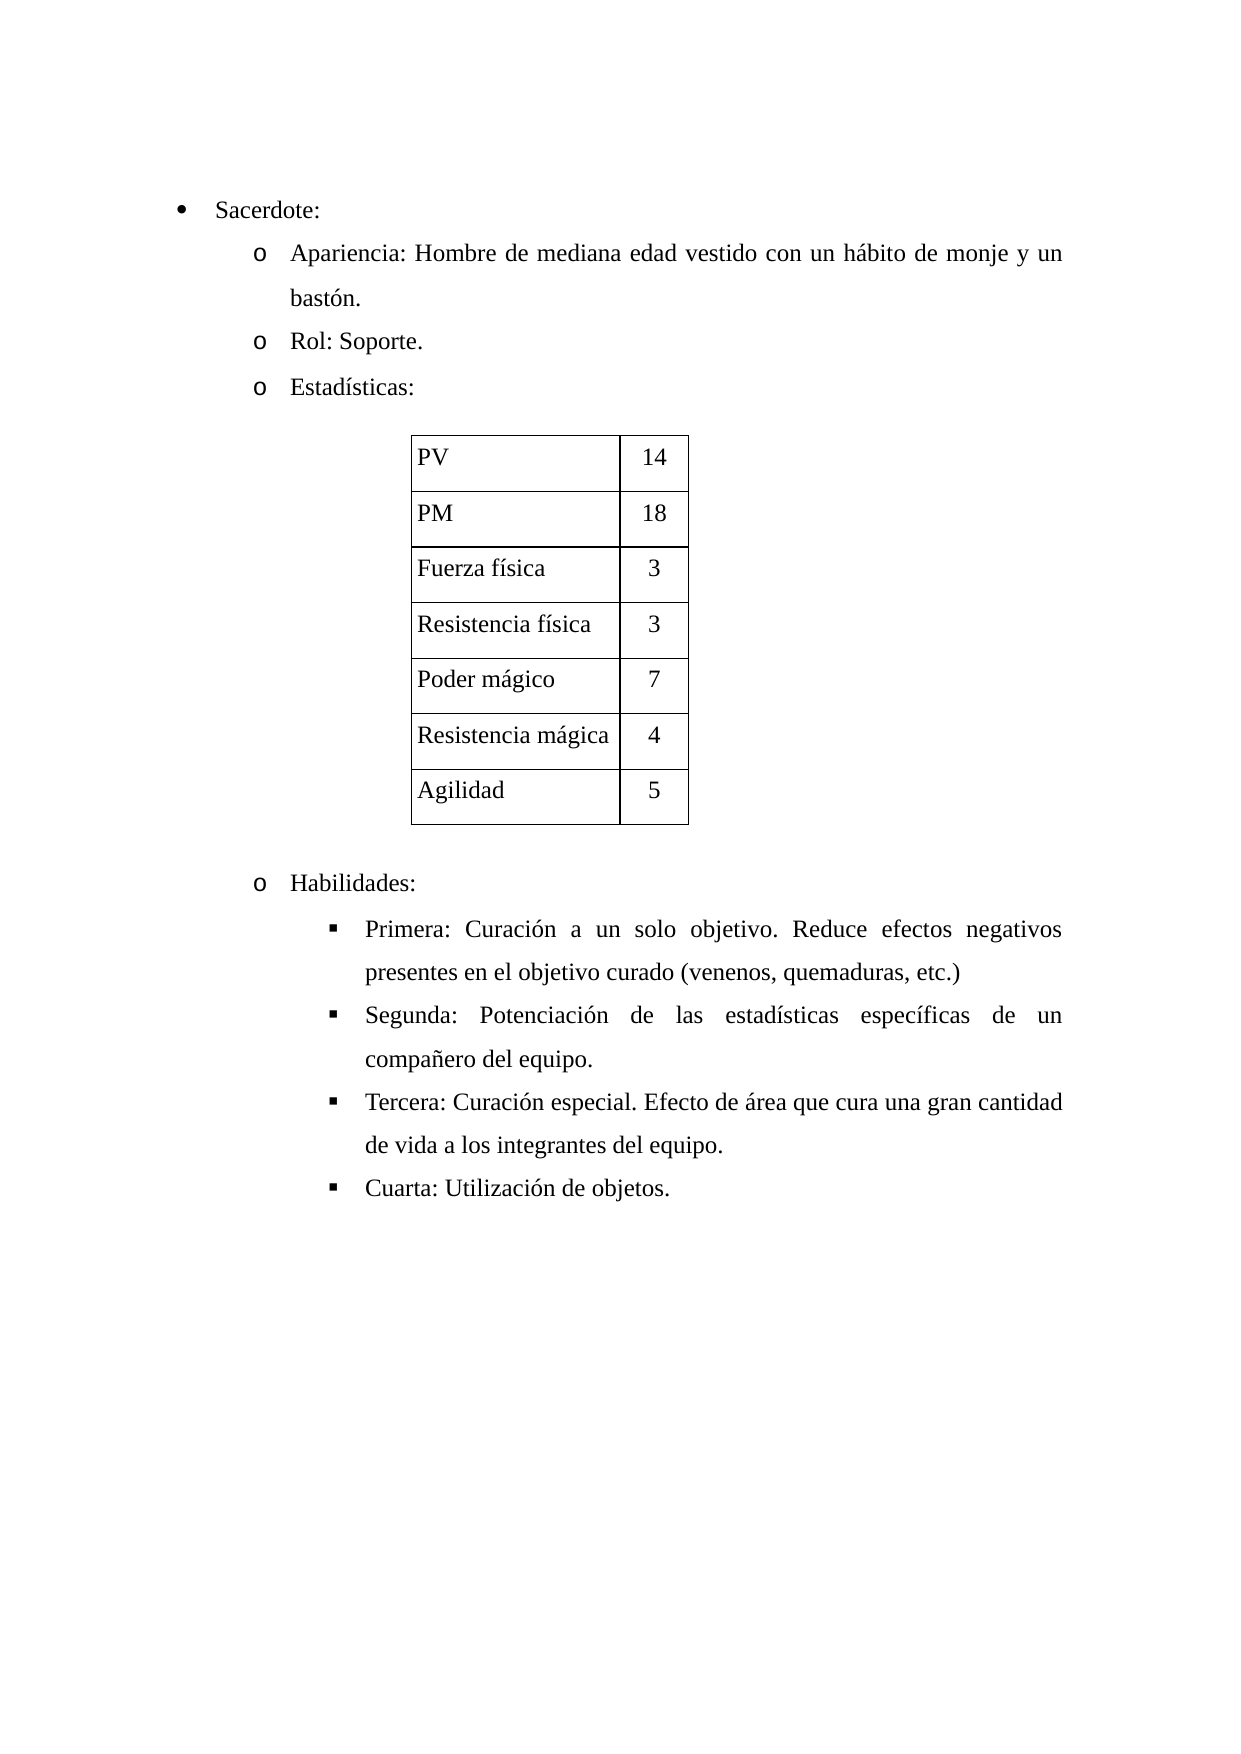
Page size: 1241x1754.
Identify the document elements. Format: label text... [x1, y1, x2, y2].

list Cuarta: Utilización de objetos. [327, 1173, 1063, 1202]
list Apariencia: Hombre de mediana edad vestido con un hábito de monje y un bastón. [252, 238, 1063, 312]
list Tercera: Curación especial. Efecto de área que cura una gran cantidad de vida a los integrantes del equipo. [327, 1087, 1063, 1159]
table_cell 3 [621, 548, 688, 602]
list Primera: Curación a un solo objetivo. Reduce efectos negativos presentes en el objetivo curado (venenos, quemaduras, etc.) [327, 914, 1063, 986]
table_cell 5 [621, 770, 688, 824]
table_cell Resistencia física [412, 603, 619, 657]
table_cell Fuerza física [412, 548, 619, 602]
table_cell 3 [621, 603, 688, 657]
list Rol: Soporte. [252, 326, 1063, 357]
table_cell 18 [621, 492, 688, 546]
table_cell Poder mágico [412, 659, 619, 713]
list Sacerdote: [177, 195, 1063, 223]
list Segunda: Potenciación de las estadísticas específicas de un compañero del equipo. [327, 1001, 1063, 1072]
table_cell Agilidad [412, 770, 619, 824]
table_cell Resistencia mágica [412, 714, 619, 768]
list Habilidades: [252, 868, 1063, 899]
table_cell PM [412, 492, 619, 546]
list Estadísticas: [252, 372, 1063, 403]
table_cell 4 [621, 714, 688, 768]
table_cell 7 [621, 659, 688, 713]
table_header 14 [621, 436, 688, 491]
table_header PV [412, 436, 619, 491]
